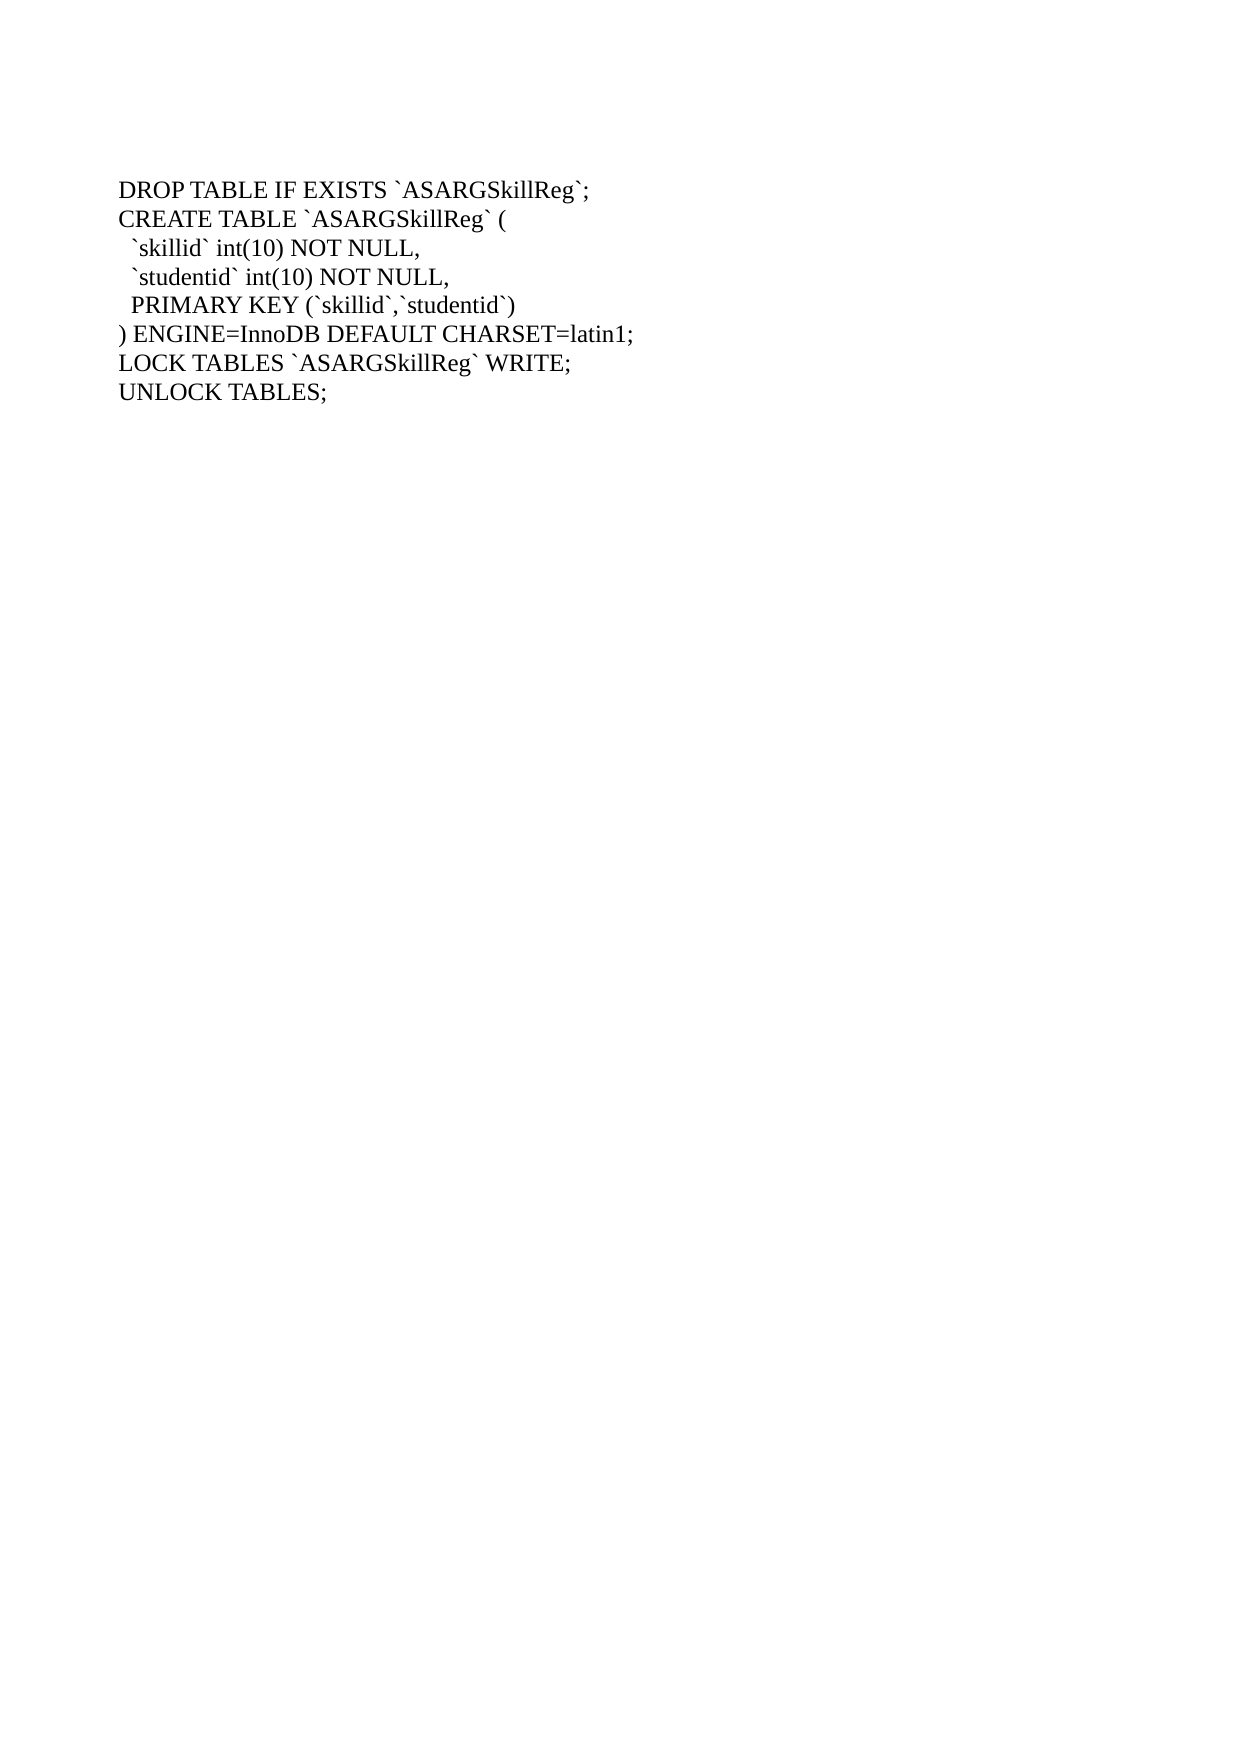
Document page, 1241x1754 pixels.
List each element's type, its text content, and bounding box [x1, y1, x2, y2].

text LOCK TABLES `ASARGSkillReg` WRITE; [118, 348, 1122, 377]
text UNLOCK TABLES; [118, 377, 1122, 406]
text DROP TABLE IF EXISTS `ASARGSkillReg`; [118, 176, 1122, 204]
text `studentid` int(10) NOT NULL, [118, 262, 1122, 291]
text ) ENGINE=InnoDB DEFAULT CHARSET=latin1; [118, 319, 1122, 348]
text CREATE TABLE `ASARGSkillReg` ( [118, 204, 1122, 233]
text PRIMARY KEY (`skillid`,`studentid`) [118, 291, 1122, 319]
text `skillid` int(10) NOT NULL, [118, 233, 1122, 262]
